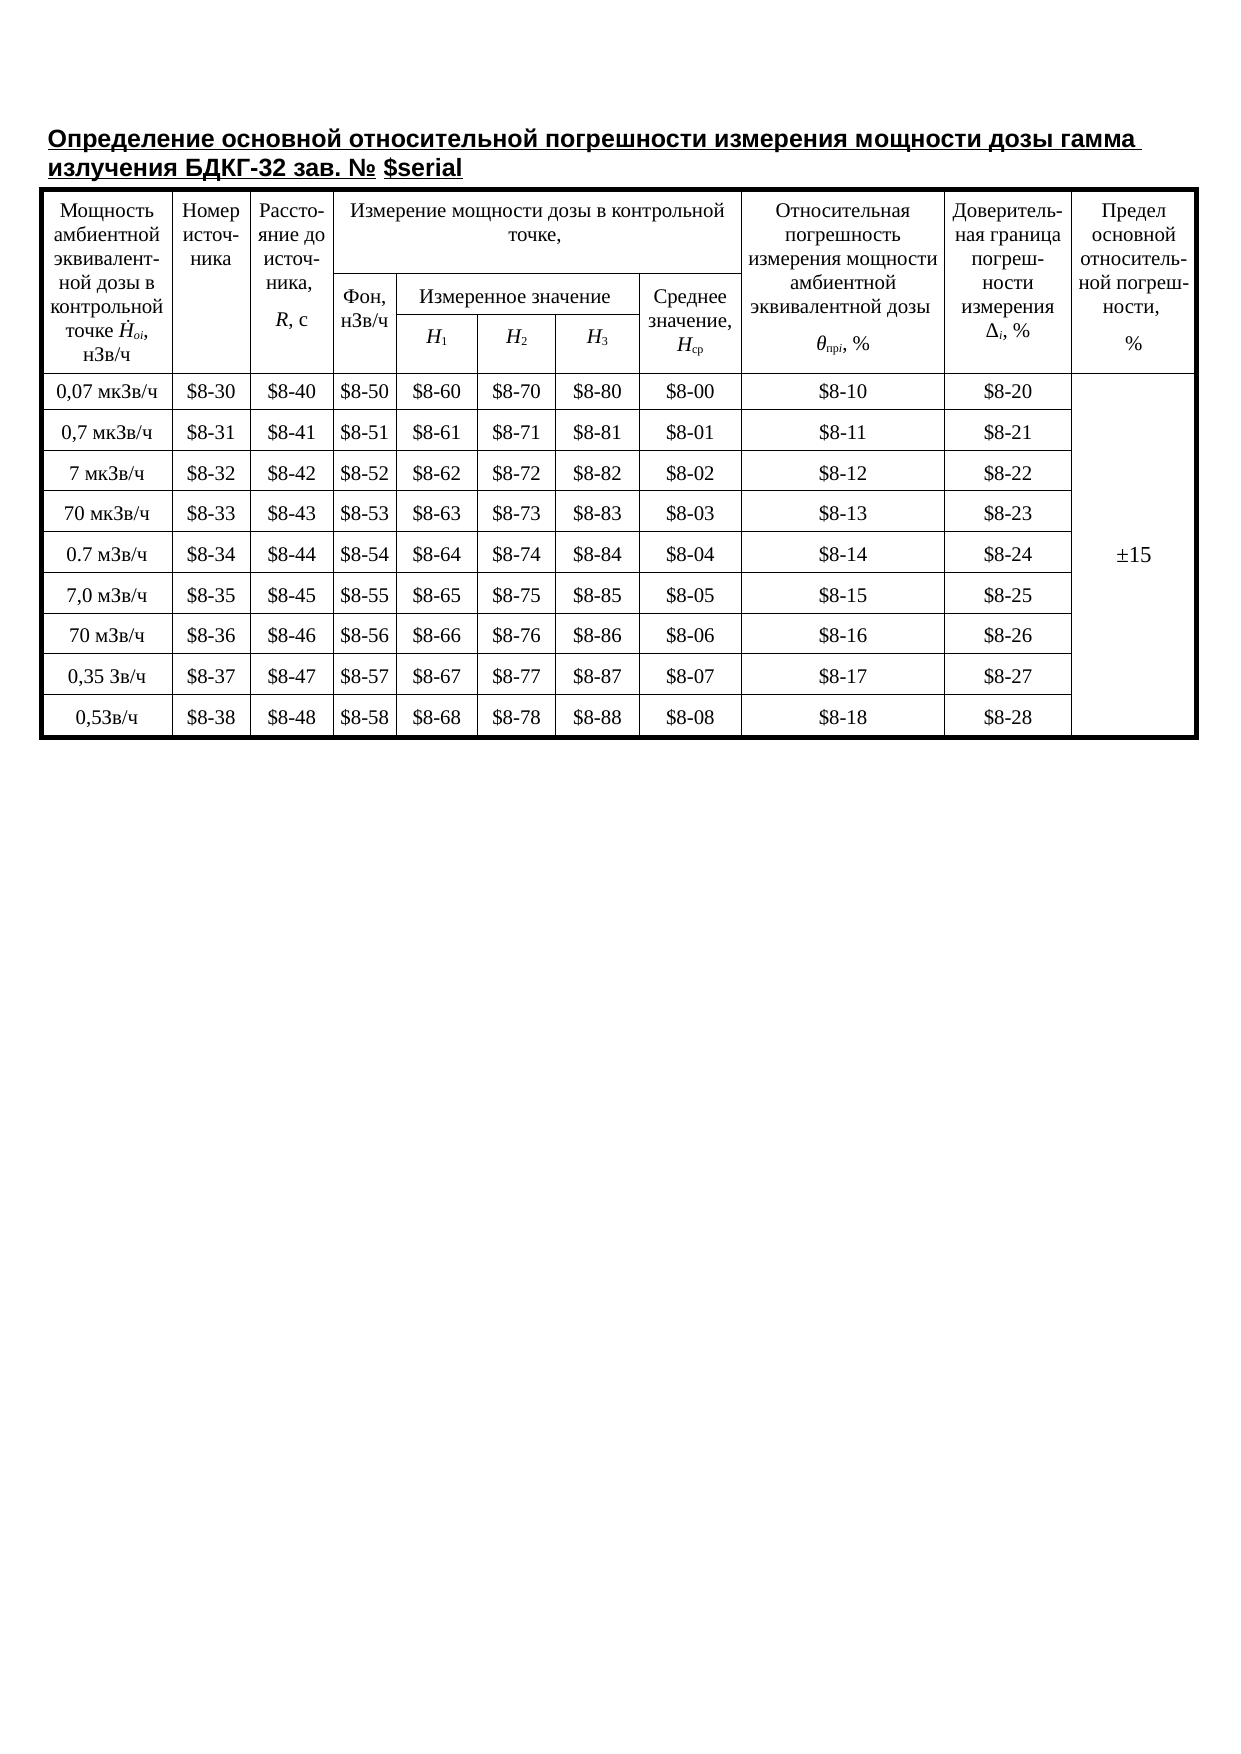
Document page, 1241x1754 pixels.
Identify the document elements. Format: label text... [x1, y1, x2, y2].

table_cell $8-22 [945, 451, 1071, 490]
table_cell $8-78 [478, 695, 555, 734]
table_cell 0,07 мкЗв/ч [44, 374, 172, 409]
table_cell $8-73 [478, 491, 555, 531]
table_cell $8-25 [945, 573, 1071, 612]
table_cell $8-14 [742, 532, 944, 572]
table_cell $8-21 [945, 410, 1071, 449]
table_cell $8-71 [478, 410, 555, 449]
table_cell $8-58 [334, 695, 396, 734]
table_cell 70 мЗв/ч [44, 614, 172, 653]
table_cell 0,5Зв/ч [44, 695, 172, 734]
table_cell $8-72 [478, 451, 555, 490]
table_cell $8-03 [640, 491, 741, 531]
table_cell H1 [397, 315, 477, 373]
table_cell $8-83 [556, 491, 639, 531]
table_cell $8-45 [251, 573, 333, 612]
table_cell $8-43 [251, 491, 333, 531]
table_cell $8-55 [334, 573, 396, 612]
table_cell $8-76 [478, 614, 555, 653]
table_cell $8-41 [251, 410, 333, 449]
table_cell ±15 [1072, 374, 1194, 734]
table_cell $8-05 [640, 573, 741, 612]
table_cell 0.7 мЗв/ч [44, 532, 172, 572]
table_cell Доверитель-ная граница погреш-ности измерения Δi, % [945, 192, 1071, 373]
table_cell $8-62 [397, 451, 477, 490]
table_cell Рассто-яние до источ-ника, R, с [251, 192, 333, 373]
table_cell $8-15 [742, 573, 944, 612]
table_cell $8-16 [742, 614, 944, 653]
table_cell $8-87 [556, 654, 639, 694]
table_cell $8-32 [173, 451, 250, 490]
table_cell $8-18 [742, 695, 944, 734]
table_cell $8-48 [251, 695, 333, 734]
table_cell $8-57 [334, 654, 396, 694]
table_cell 7 мкЗв/ч [44, 451, 172, 490]
table_cell $8-07 [640, 654, 741, 694]
table_cell $8-77 [478, 654, 555, 694]
table_cell $8-33 [173, 491, 250, 531]
table_cell Среднее значение, Hср [640, 274, 741, 373]
table_cell $8-11 [742, 410, 944, 449]
table_cell $8-06 [640, 614, 741, 653]
table_cell 7,0 мЗв/ч [44, 573, 172, 612]
table_cell Фон, нЗв/ч [334, 274, 396, 373]
table_cell $8-67 [397, 654, 477, 694]
table_cell $8-44 [251, 532, 333, 572]
table_cell 70 мкЗв/ч [44, 491, 172, 531]
table_cell $8-80 [556, 374, 639, 409]
table_cell Относительная погрешность измерения мощности амбиентной эквивалентной дозы θпрi, % [742, 192, 944, 373]
table_cell $8-31 [173, 410, 250, 449]
table_cell $8-36 [173, 614, 250, 653]
table_cell 0,35 Зв/ч [44, 654, 172, 694]
table_cell H2 [478, 315, 555, 373]
table_cell $8-68 [397, 695, 477, 734]
table_cell $8-64 [397, 532, 477, 572]
table_cell $8-53 [334, 491, 396, 531]
table_cell $8-54 [334, 532, 396, 572]
table_cell $8-88 [556, 695, 639, 734]
table_cell $8-40 [251, 374, 333, 409]
table_cell Предел основной относитель-ной погреш-ности, % [1072, 192, 1194, 373]
table_cell $8-35 [173, 573, 250, 612]
table_cell $8-04 [640, 532, 741, 572]
table_cell $8-65 [397, 573, 477, 612]
table_cell $8-86 [556, 614, 639, 653]
table_cell Измерение мощности дозы в контрольной точке, [334, 192, 741, 273]
table_cell $8-66 [397, 614, 477, 653]
table_cell $8-70 [478, 374, 555, 409]
table_cell $8-13 [742, 491, 944, 531]
table_cell $8-47 [251, 654, 333, 694]
table_cell $8-56 [334, 614, 396, 653]
table_cell $8-30 [173, 374, 250, 409]
table_cell $8-24 [945, 532, 1071, 572]
table_cell $8-38 [173, 695, 250, 734]
table_cell $8-51 [334, 410, 396, 449]
table_cell $8-75 [478, 573, 555, 612]
table_cell $8-17 [742, 654, 944, 694]
table_cell $8-00 [640, 374, 741, 409]
table_cell H3 [556, 315, 639, 373]
table_cell $8-60 [397, 374, 477, 409]
table_cell $8-61 [397, 410, 477, 449]
table_cell $8-85 [556, 573, 639, 612]
table_cell $8-34 [173, 532, 250, 572]
table_cell 0,7 мкЗв/ч [44, 410, 172, 449]
table_cell $8-28 [945, 695, 1071, 734]
table_cell $8-27 [945, 654, 1071, 694]
table_cell $8-01 [640, 410, 741, 449]
table_cell $8-42 [251, 451, 333, 490]
table_cell $8-23 [945, 491, 1071, 531]
table_cell $8-02 [640, 451, 741, 490]
table_header Определение основной относительной погрешности измерения мощности дозы гамма излучения БДКГ-32 зав. № $serial [42, 118, 1196, 187]
table_cell $8-84 [556, 532, 639, 572]
table_cell $8-50 [334, 374, 396, 409]
table_cell $8-10 [742, 374, 944, 409]
table_cell $8-52 [334, 451, 396, 490]
table_cell $8-26 [945, 614, 1071, 653]
table_cell $8-08 [640, 695, 741, 734]
table_cell Номер источ-ника [173, 192, 250, 373]
table_cell $8-12 [742, 451, 944, 490]
table_cell Измеренное значение [397, 274, 639, 313]
table_cell $8-46 [251, 614, 333, 653]
table_cell $8-81 [556, 410, 639, 449]
table_cell $8-20 [945, 374, 1071, 409]
table_cell Мощность амбиентной эквивалент-ной дозы в контрольной точке Ḣoi, нЗв/ч [44, 192, 172, 373]
table_cell $8-82 [556, 451, 639, 490]
table_cell $8-74 [478, 532, 555, 572]
table_cell $8-63 [397, 491, 477, 531]
table_cell $8-37 [173, 654, 250, 694]
